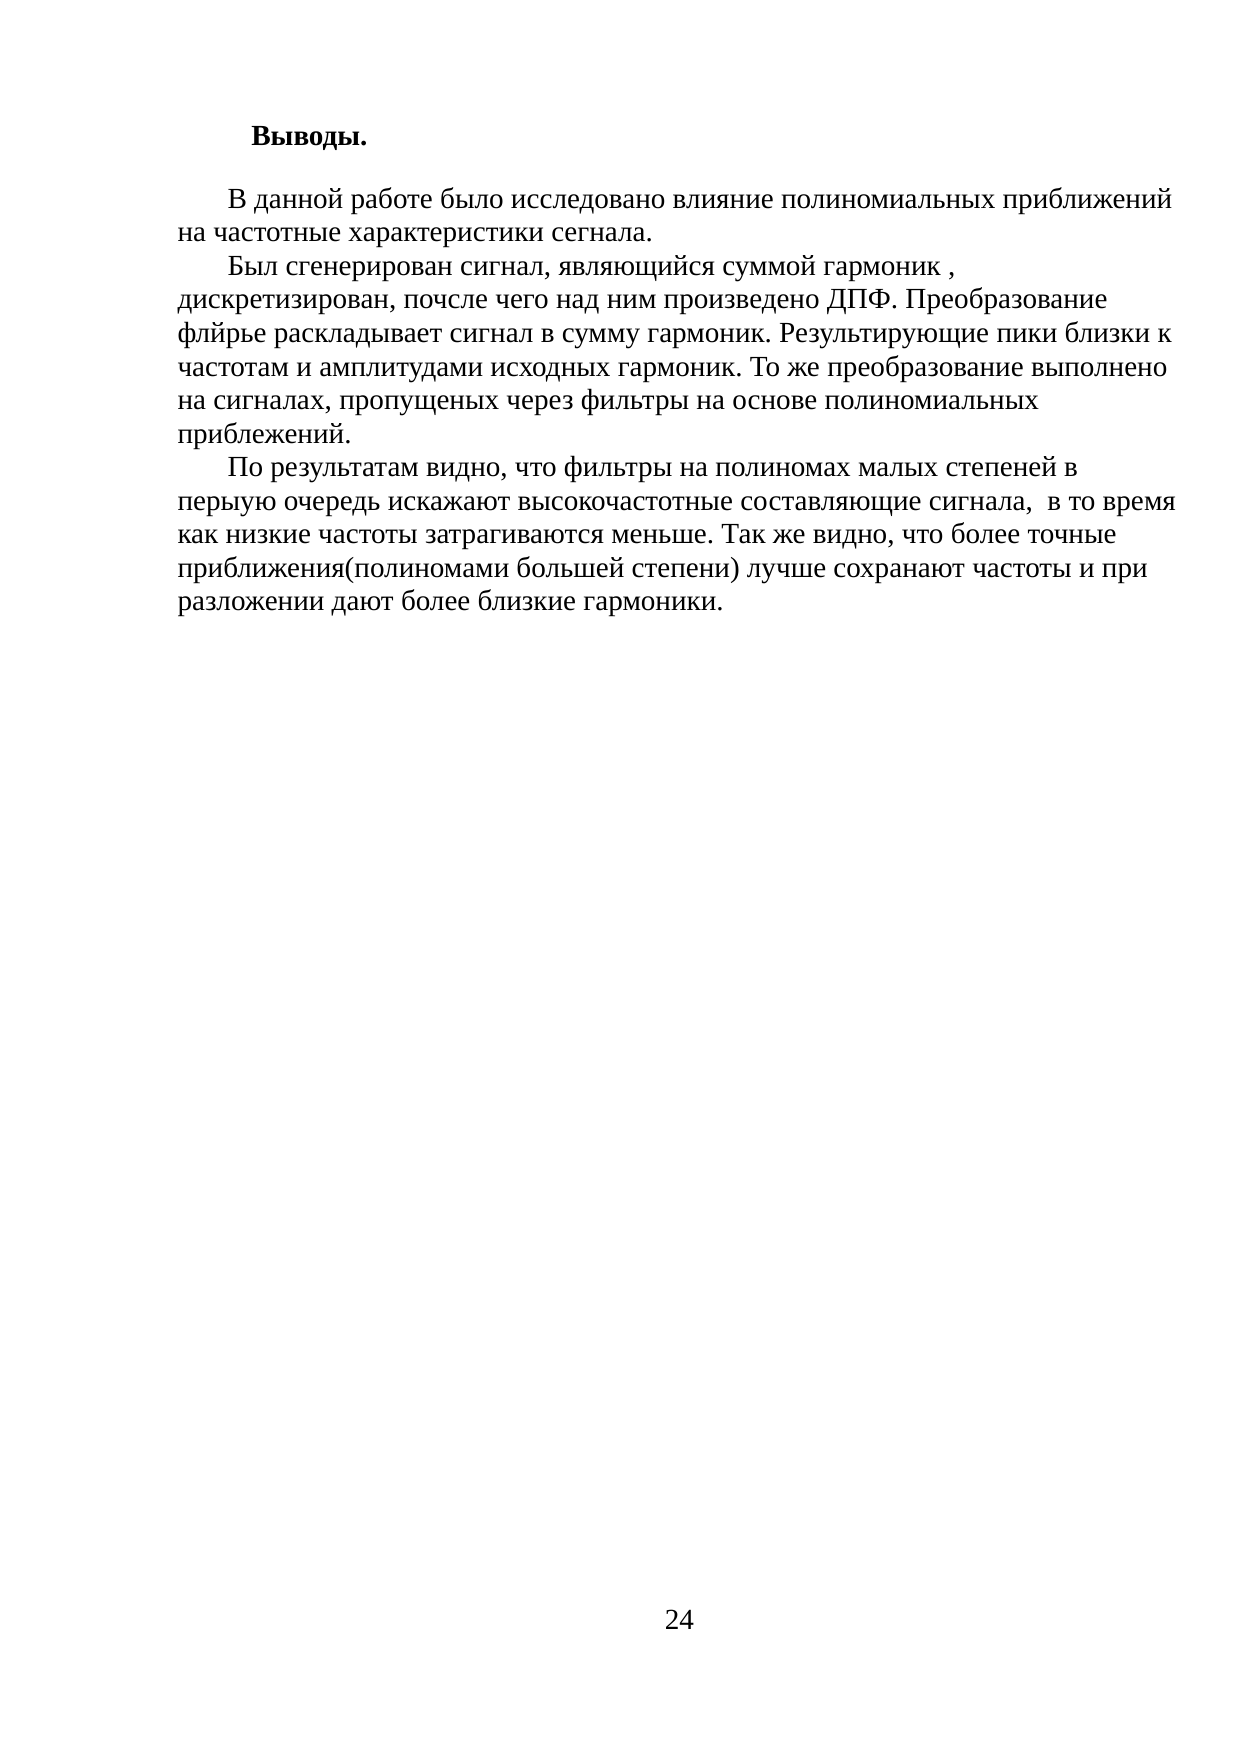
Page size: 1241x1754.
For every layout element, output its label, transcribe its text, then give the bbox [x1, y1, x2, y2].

text Был сгенерирован сигнал, являющийся суммой гармоник , дискретизирован, почсле чего над ним произведено ДПФ. Преобразование флйрье раскладывает сигнал в сумму гармоник. Результирующие пики близки к частотам и амплитудами исходных гармоник. То же преобразование выполнено на сигналах, пропущеных через фильтры на основе полиномиальных приблежений. [177, 248, 1181, 449]
text В данной работе было исследовано влияние полиномиальных приближений на частотные характеристики сегнала. [177, 181, 1181, 248]
subtitle Выводы. [177, 118, 1181, 152]
text По результатам видно, что фильтры на полиномах малых степеней в перыую очередь искажают высокочастотные составляющие сигнала, в то время как низкие частоты затрагиваются меньше. Так же видно, что более точные приближения(полиномами большей степени) лучше сохранают частоты и при разложении дают более близкие гармоники. [177, 449, 1181, 617]
